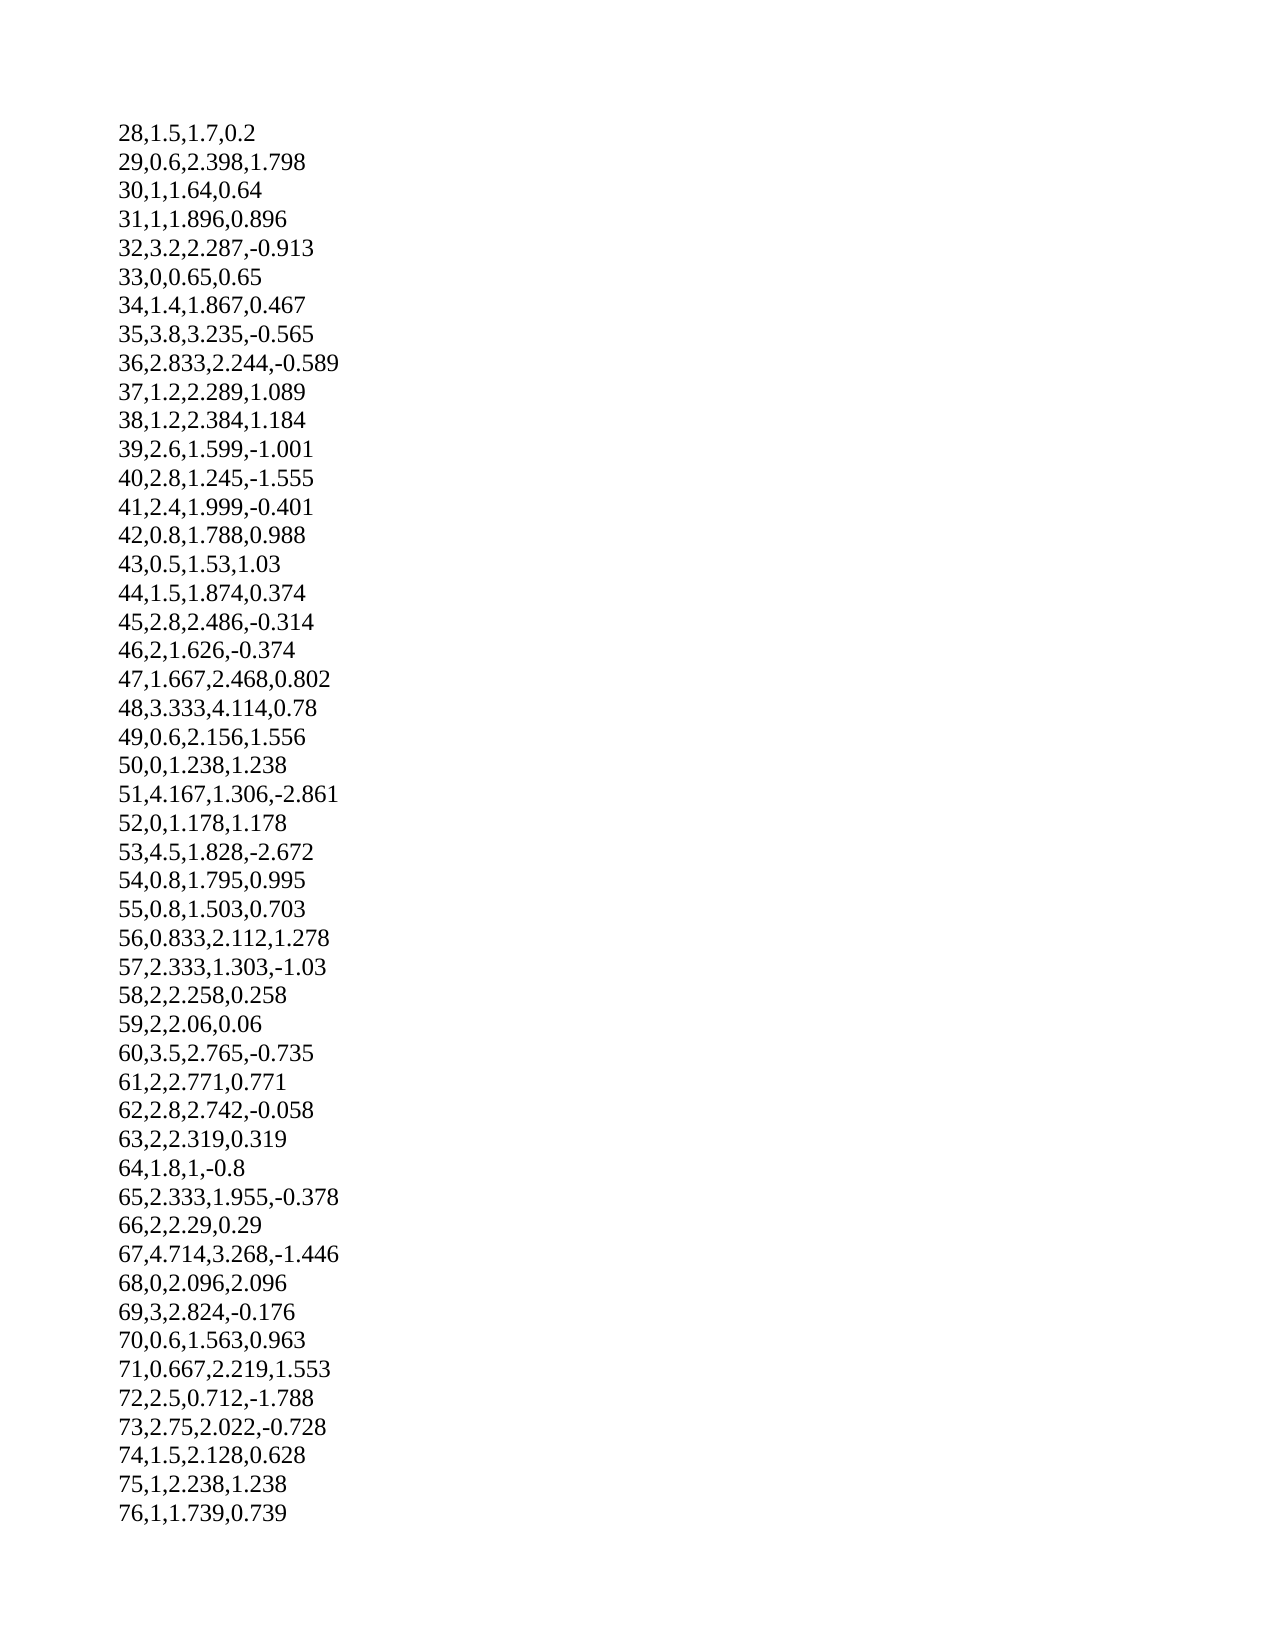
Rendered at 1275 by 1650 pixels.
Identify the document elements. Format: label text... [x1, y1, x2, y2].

text 42,0.8,1.788,0.988 [118, 521, 1157, 549]
text 61,2,2.771,0.771 [118, 1067, 1157, 1096]
text 68,0,2.096,2.096 [118, 1268, 1157, 1297]
text 75,1,2.238,1.238 [118, 1469, 1157, 1498]
text 63,2,2.319,0.319 [118, 1124, 1157, 1153]
text 73,2.75,2.022,-0.728 [118, 1412, 1157, 1441]
text 59,2,2.06,0.06 [118, 1009, 1157, 1038]
text 74,1.5,2.128,0.628 [118, 1441, 1157, 1469]
text 44,1.5,1.874,0.374 [118, 578, 1157, 607]
text 58,2,2.258,0.258 [118, 981, 1157, 1009]
text 72,2.5,0.712,-1.788 [118, 1383, 1157, 1412]
text 39,2.6,1.599,-1.001 [118, 434, 1157, 463]
text 41,2.4,1.999,-0.401 [118, 492, 1157, 521]
text 40,2.8,1.245,-1.555 [118, 463, 1157, 492]
text 57,2.333,1.303,-1.03 [118, 952, 1157, 981]
text 53,4.5,1.828,-2.672 [118, 837, 1157, 866]
text 29,0.6,2.398,1.798 [118, 147, 1157, 176]
text 37,1.2,2.289,1.089 [118, 377, 1157, 406]
text 48,3.333,4.114,0.78 [118, 693, 1157, 722]
text 66,2,2.29,0.29 [118, 1211, 1157, 1239]
text 69,3,2.824,-0.176 [118, 1297, 1157, 1326]
text 65,2.333,1.955,-0.378 [118, 1182, 1157, 1211]
text 33,0,0.65,0.65 [118, 262, 1157, 291]
text 67,4.714,3.268,-1.446 [118, 1239, 1157, 1268]
text 50,0,1.238,1.238 [118, 751, 1157, 779]
text 51,4.167,1.306,-2.861 [118, 779, 1157, 808]
text 49,0.6,2.156,1.556 [118, 722, 1157, 751]
text 47,1.667,2.468,0.802 [118, 664, 1157, 693]
text 55,0.8,1.503,0.703 [118, 894, 1157, 923]
text 46,2,1.626,-0.374 [118, 636, 1157, 664]
text 62,2.8,2.742,-0.058 [118, 1096, 1157, 1124]
text 35,3.8,3.235,-0.565 [118, 319, 1157, 348]
text 54,0.8,1.795,0.995 [118, 866, 1157, 894]
text 38,1.2,2.384,1.184 [118, 406, 1157, 434]
text 60,3.5,2.765,-0.735 [118, 1038, 1157, 1067]
text 70,0.6,1.563,0.963 [118, 1326, 1157, 1354]
text 52,0,1.178,1.178 [118, 808, 1157, 837]
text 36,2.833,2.244,-0.589 [118, 348, 1157, 377]
text 34,1.4,1.867,0.467 [118, 291, 1157, 319]
text 71,0.667,2.219,1.553 [118, 1354, 1157, 1383]
text 28,1.5,1.7,0.2 [118, 118, 1157, 147]
text 45,2.8,2.486,-0.314 [118, 607, 1157, 636]
text 56,0.833,2.112,1.278 [118, 923, 1157, 952]
text 30,1,1.64,0.64 [118, 176, 1157, 204]
text 76,1,1.739,0.739 [118, 1498, 1157, 1527]
text 31,1,1.896,0.896 [118, 204, 1157, 233]
text 32,3.2,2.287,-0.913 [118, 233, 1157, 262]
text 64,1.8,1,-0.8 [118, 1153, 1157, 1182]
text 43,0.5,1.53,1.03 [118, 549, 1157, 578]
